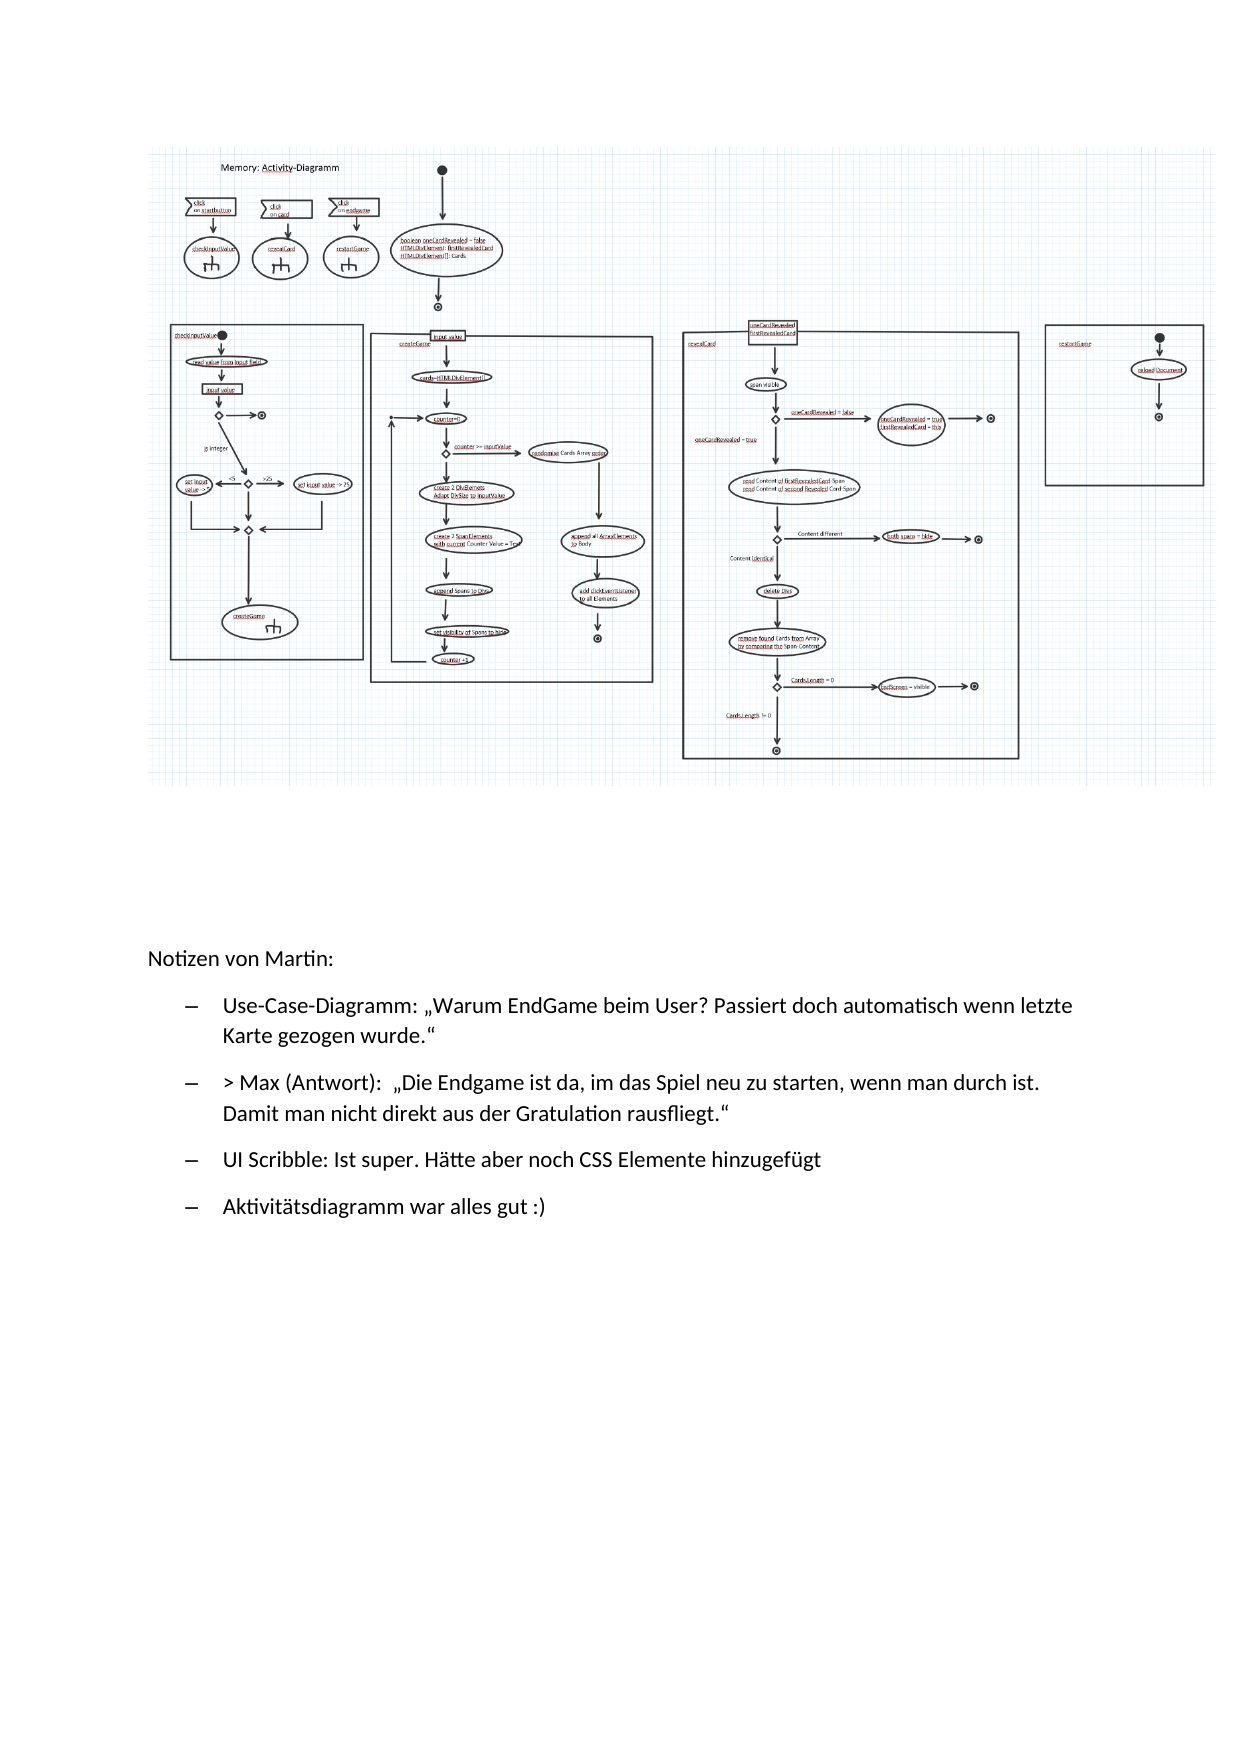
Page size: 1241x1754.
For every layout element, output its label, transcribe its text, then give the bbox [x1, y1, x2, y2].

list Aktivitätsdiagramm war alles gut :) [185, 1192, 1093, 1221]
list UI Scribble: Ist super. Hätte aber noch CSS Elemente hinzugefügt [185, 1146, 1093, 1174]
list Use-Case-Diagramm: „Warum EndGame beim User? Passiert doch automatisch wenn letzte Karte gezogen wurde.“ [185, 991, 1093, 1050]
picture [147, 147, 1217, 786]
text Notizen von Martin: [148, 944, 1093, 973]
list > Max (Antwort): „Die Endgame ist da, im das Spiel neu zu starten, wenn man durch ist. Damit man nicht direkt aus der Gratulation rausfliegt.“ [185, 1068, 1093, 1127]
